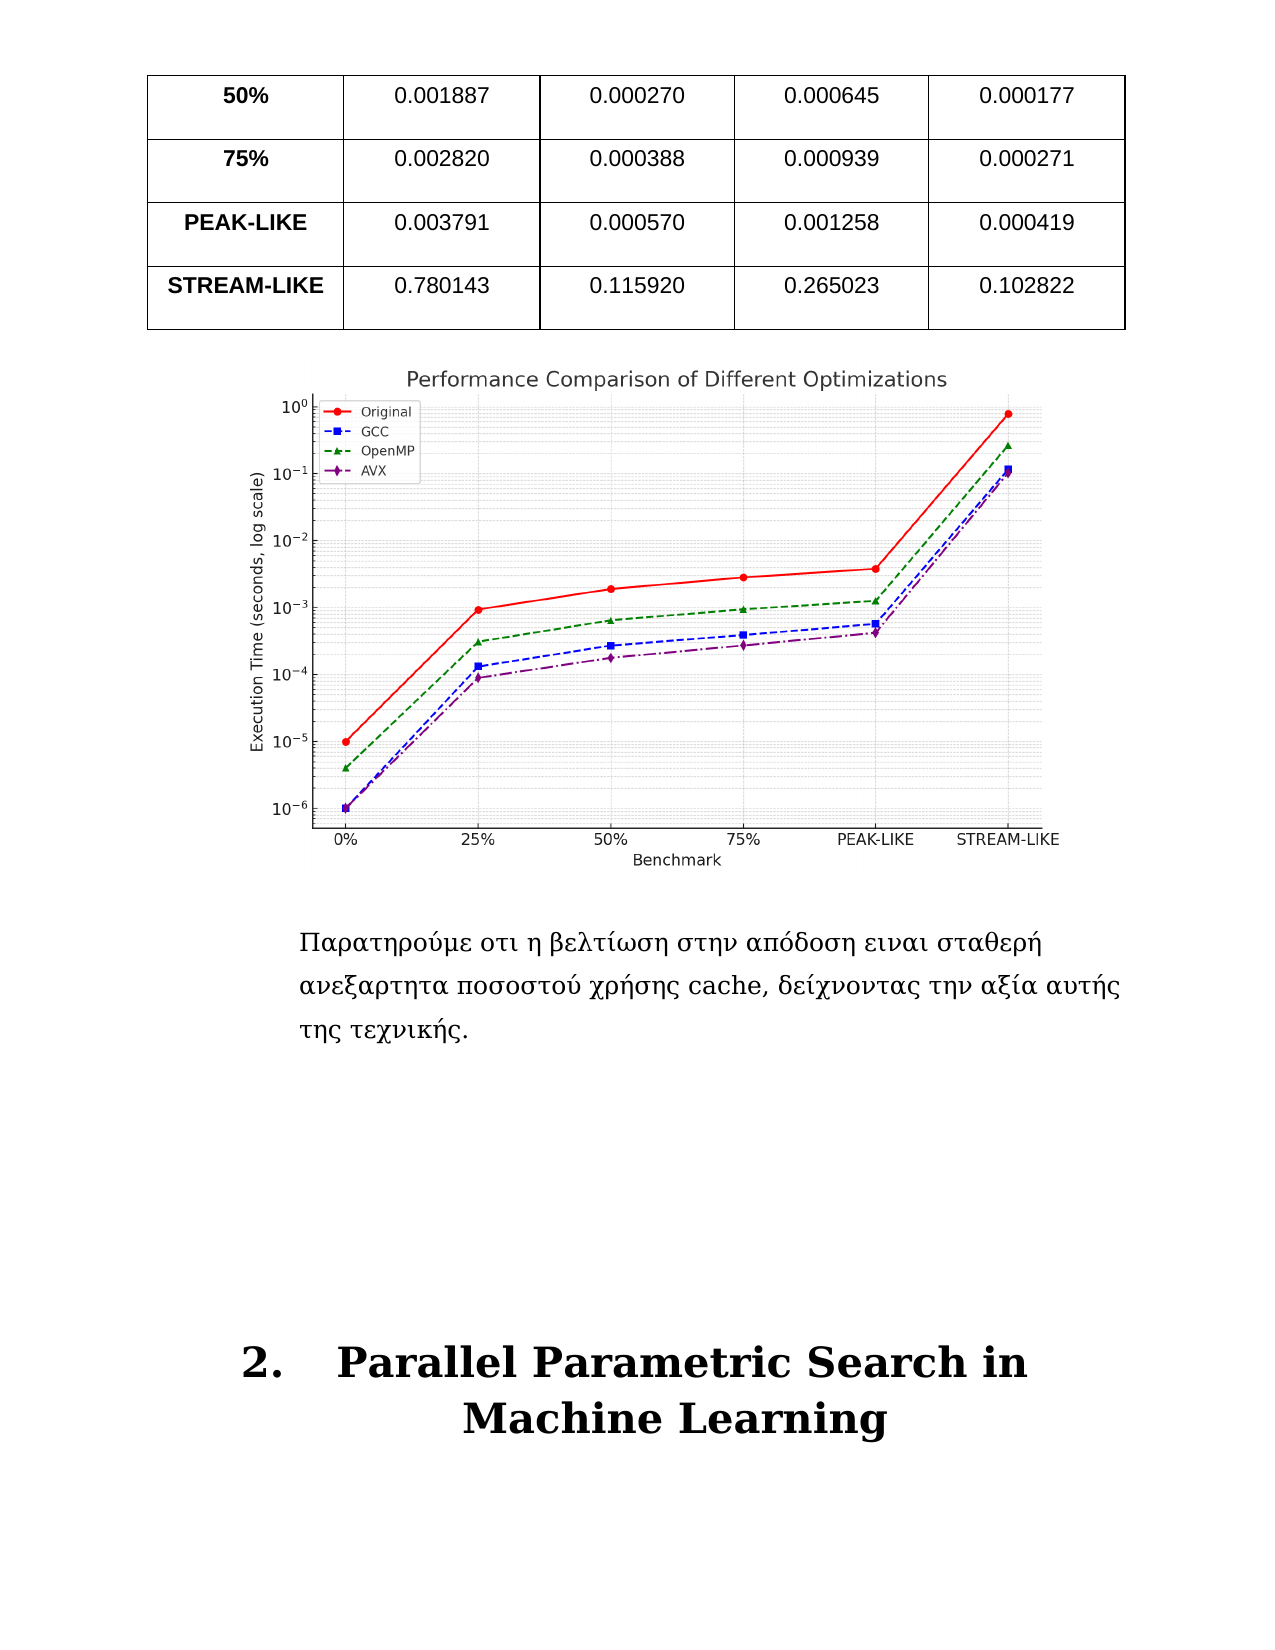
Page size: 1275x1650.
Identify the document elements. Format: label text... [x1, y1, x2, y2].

table_cell 0.000388 [541, 140, 734, 202]
table_cell 0.000177 [929, 76, 1124, 138]
table_cell 0.000270 [541, 76, 734, 138]
table_cell 0.115920 [541, 267, 734, 329]
table_cell 0.102822 [929, 267, 1124, 329]
table_cell 75% [148, 140, 343, 202]
table_cell 0.000645 [735, 76, 928, 138]
list Parallel Parametric Search in Machine Learning [187, 1338, 1125, 1443]
table_cell 0.000419 [929, 203, 1124, 266]
table_cell 0.001258 [735, 203, 928, 266]
table_cell 0.003791 [344, 203, 539, 266]
table_cell 0.002820 [344, 140, 539, 202]
table_cell 50% [148, 76, 343, 138]
table_cell PEAK-LIKE [148, 203, 343, 266]
table_cell 0.000271 [929, 140, 1124, 202]
table_cell 0.000939 [735, 140, 928, 202]
table_cell 0.265023 [735, 267, 928, 329]
picture [241, 361, 1068, 878]
table_cell 0.780143 [344, 267, 539, 329]
table_cell 0.001887 [344, 76, 539, 138]
table_cell STREAM-LIKE [148, 267, 343, 329]
text Παρατηρούμε οτι η βελτίωση στην απόδοση ειναι σταθερή ανεξαρτητα ποσοστού χρήσης cache, δείχνοντας την αξία αυτής της τεχνικής. [299, 395, 1125, 1044]
table_cell 0.000570 [541, 203, 734, 266]
